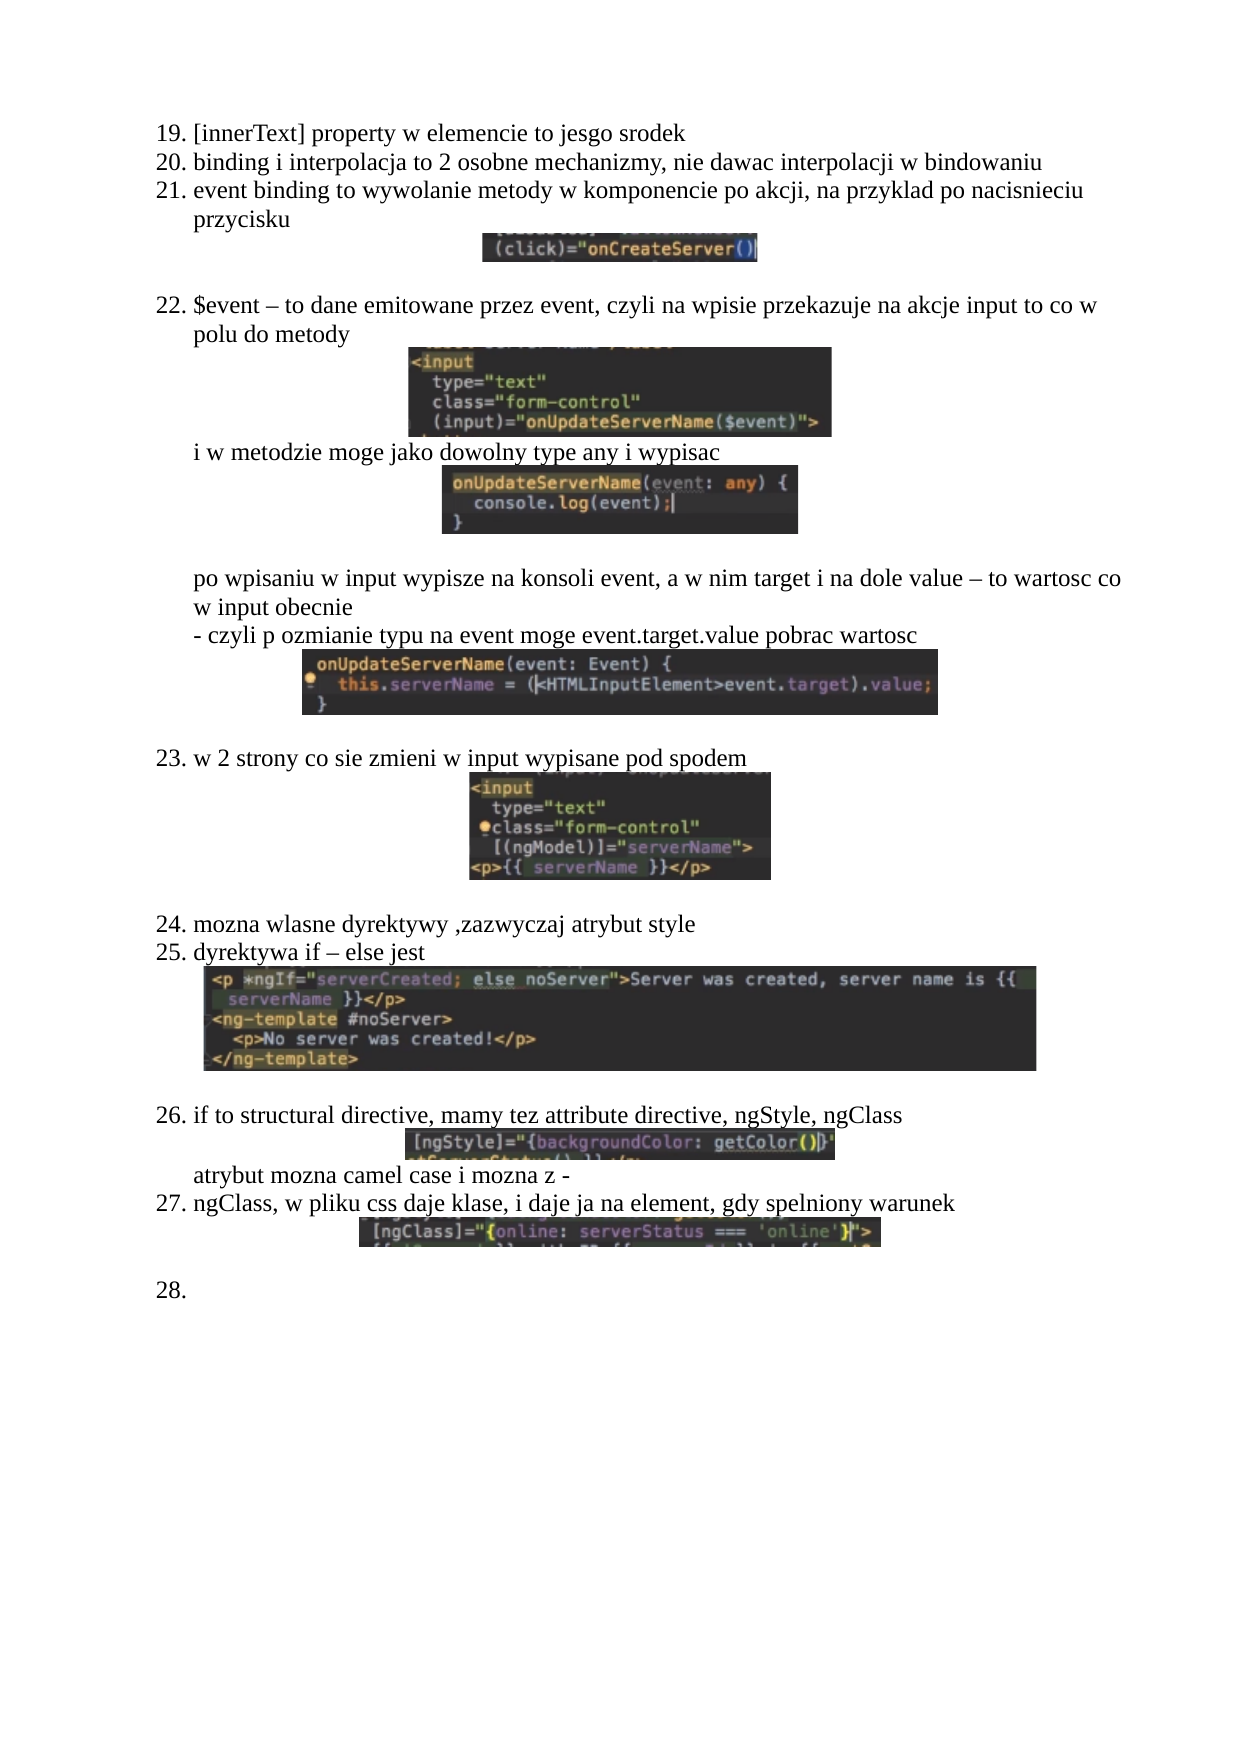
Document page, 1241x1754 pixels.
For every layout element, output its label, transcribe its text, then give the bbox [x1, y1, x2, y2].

list mozna wlasne dyrektywy ,zazwyczaj atrybut style [156, 909, 1122, 937]
list binding i interpolacja to 2 osobne mechanizmy, nie dawac interpolacji w bindowaniu [156, 147, 1122, 176]
picture [405, 1128, 835, 1160]
list if to structural directive, mamy tez attribute directive, ngStyle, ngClass [156, 1100, 1122, 1128]
picture [203, 966, 1037, 1071]
picture [441, 465, 799, 534]
list po wpisaniu w input wypisze na konsoli event, a w nim target i na dole value – to wartosc co w input obecnie [156, 563, 1122, 620]
list atrybut mozna camel case i mozna z - [156, 1128, 1122, 1188]
list event binding to wywolanie metody w komponencie po akcji, na przyklad po nacisnieciu przycisku [156, 176, 1122, 233]
picture [359, 1217, 881, 1247]
list ngClass, w pliku css daje klase, i daje ja na element, gdy spelniony warunek [156, 1188, 1122, 1217]
list - czyli p ozmianie typu na event moge event.target.value pobrac wartosc [156, 620, 1122, 649]
picture [408, 347, 832, 437]
picture [482, 233, 758, 262]
picture [302, 649, 938, 715]
list i w metodzie moge jako dowolny type any i wypisac [156, 347, 1122, 465]
list w 2 strony co sie zmieni w input wypisane pod spodem [156, 743, 1122, 772]
picture [469, 772, 771, 880]
list [innerText] property w elemencie to jesgo srodek [156, 118, 1122, 147]
list dyrektywa if – else jest [156, 937, 1122, 966]
list $event – to dane emitowane przez event, czyli na wpisie przekazuje na akcje input to co w polu do metody [156, 290, 1122, 347]
